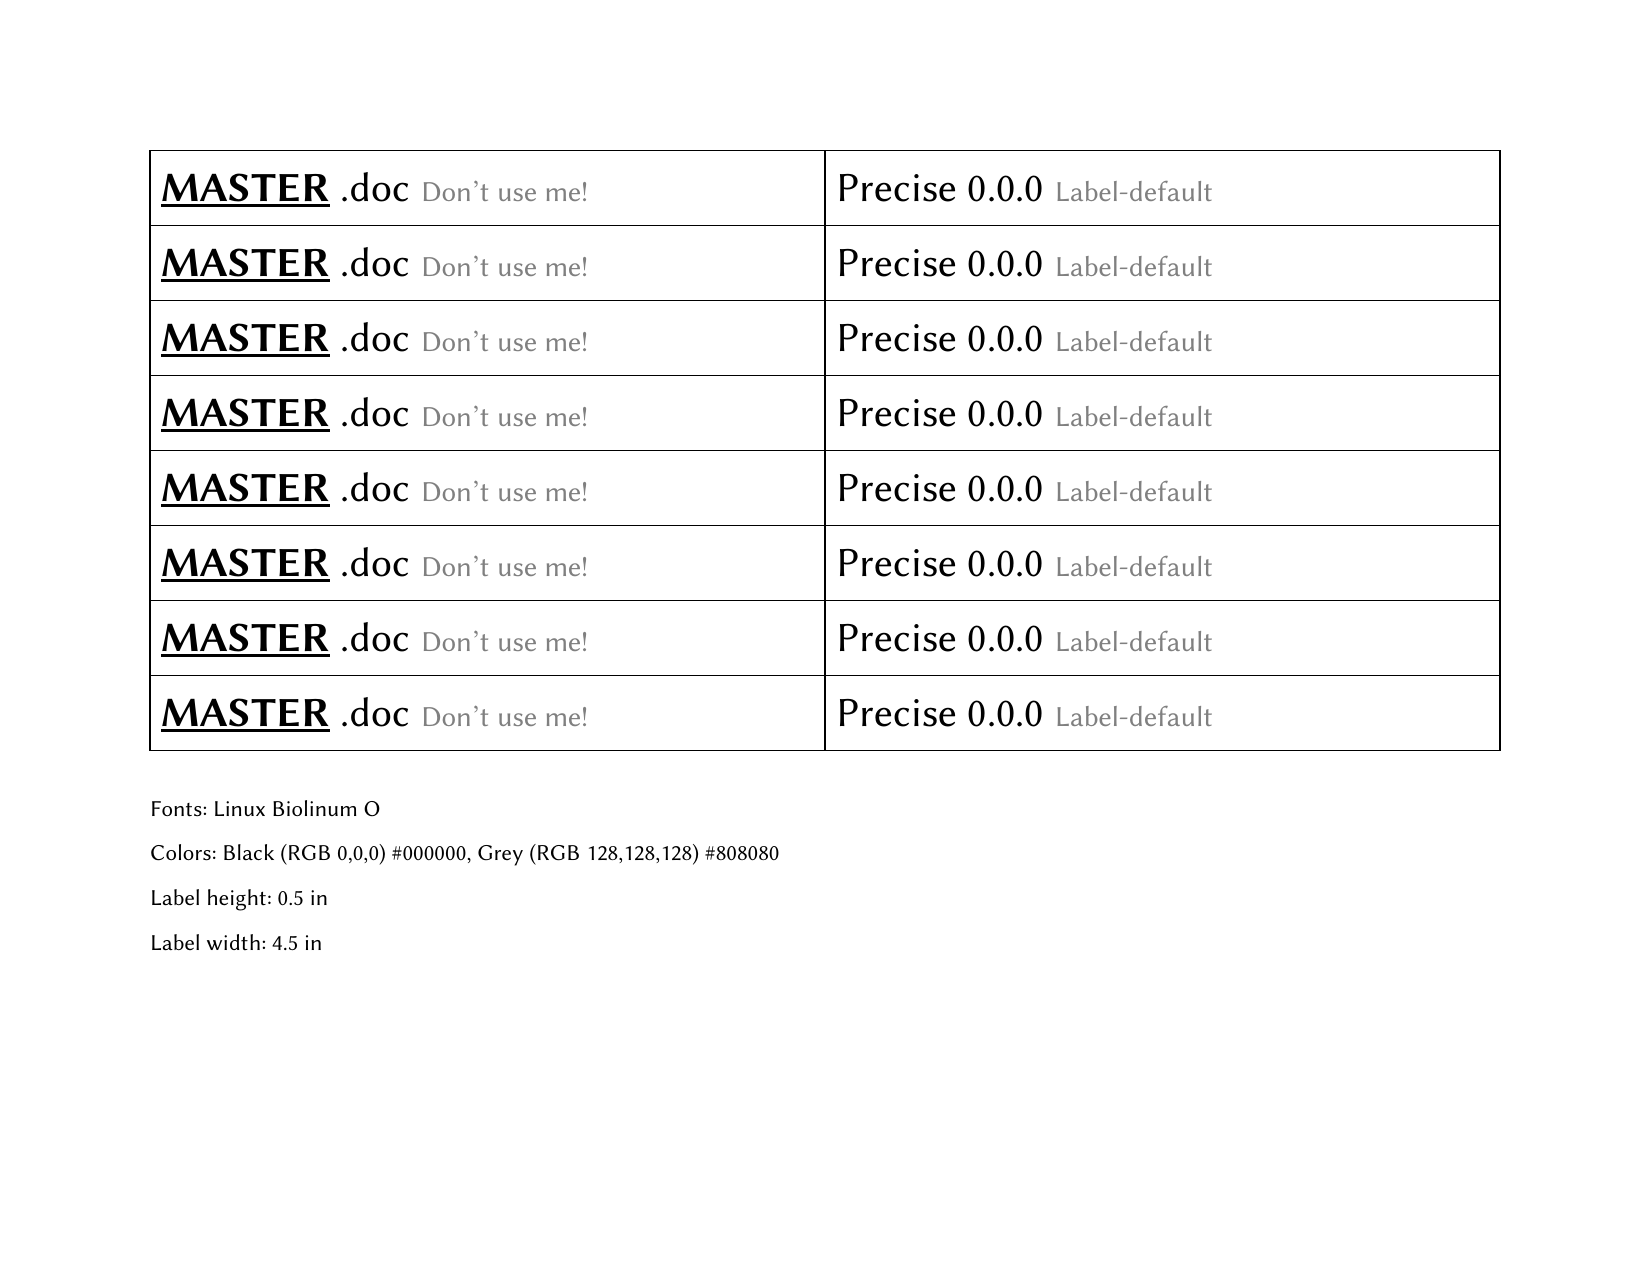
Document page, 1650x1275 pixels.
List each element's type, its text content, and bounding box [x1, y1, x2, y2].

table_cell MASTER .doc Don’t use me! [151, 226, 824, 300]
table_header MASTER .doc Don’t use me! [151, 151, 824, 225]
text Fonts: Linux Biolinum O [150, 796, 1500, 822]
table_cell MASTER .doc Don’t use me! [151, 301, 824, 375]
table_cell Precise 0.0.0 Label-default [826, 526, 1499, 600]
table_cell MASTER .doc Don’t use me! [151, 601, 824, 675]
table_cell Precise 0.0.0 Label-default [826, 451, 1499, 525]
table_cell Precise 0.0.0 Label-default [826, 676, 1499, 750]
text Label height: 0.5 in [150, 885, 1500, 911]
table_cell MASTER .doc Don’t use me! [151, 526, 824, 600]
table_cell Precise 0.0.0 Label-default [826, 301, 1499, 375]
table_cell Precise 0.0.0 Label-default [826, 601, 1499, 675]
table_header Precise 0.0.0 Label-default [826, 151, 1499, 225]
table_cell MASTER .doc Don’t use me! [151, 376, 824, 450]
text Colors: Black (RGB 0,0,0) #000000, Grey (RGB 128,128,128) #808080 [150, 840, 1500, 866]
table_cell MASTER .doc Don’t use me! [151, 676, 824, 750]
table_cell MASTER .doc Don’t use me! [151, 451, 824, 525]
table_cell Precise 0.0.0 Label-default [826, 226, 1499, 300]
table_cell Precise 0.0.0 Label-default [826, 376, 1499, 450]
text Label width: 4.5 in [150, 929, 1500, 956]
